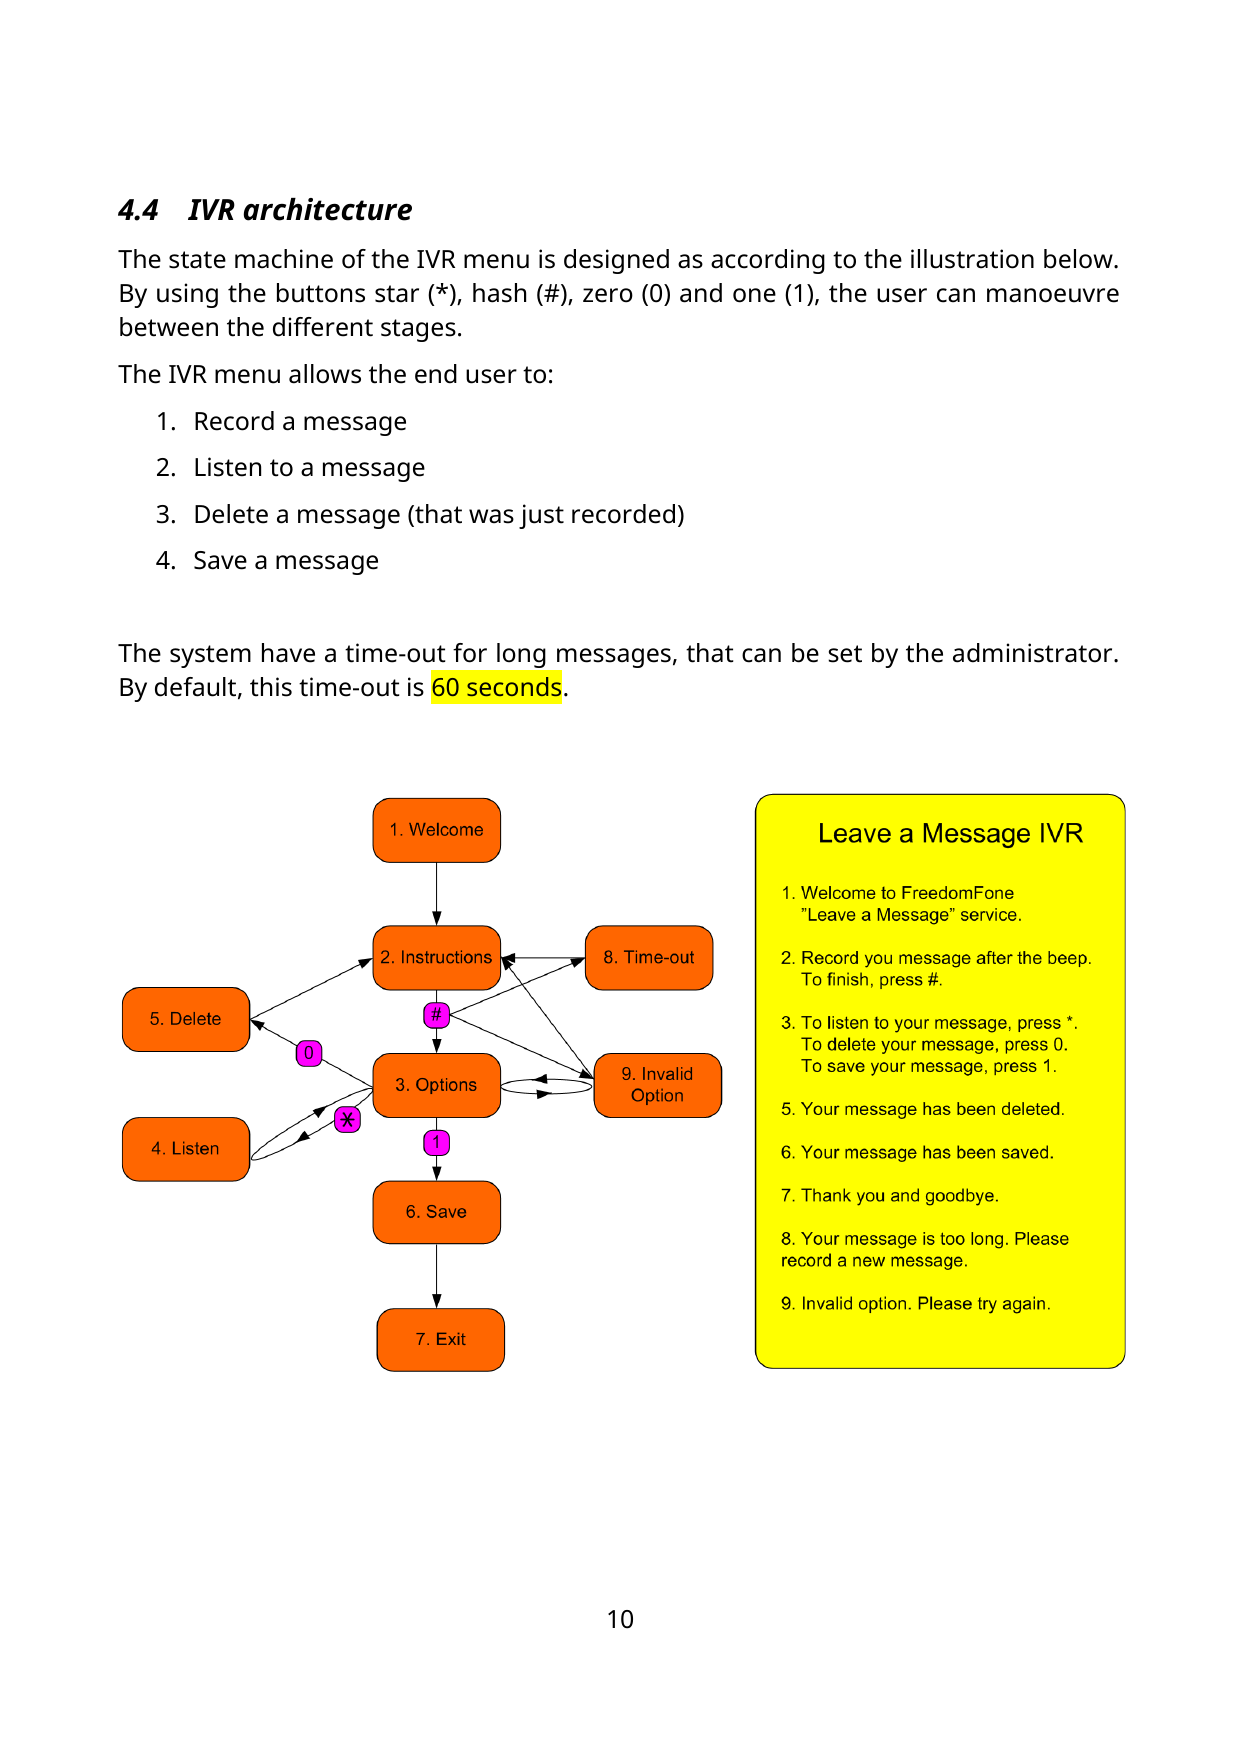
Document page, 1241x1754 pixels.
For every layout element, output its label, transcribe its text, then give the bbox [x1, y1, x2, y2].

list Delete a message (that was just recorded) [156, 496, 1122, 530]
text The IVR menu allows the end user to: [118, 357, 1122, 391]
subtitle IVR architecture [118, 190, 1122, 229]
list Record a message [156, 403, 1122, 437]
text The state machine of the IVR menu is designed as according to the illustration below. By using the buttons star (*), hash (#), zero (0) and one (1), the user can manoeuvre between the different stages. [118, 242, 1122, 344]
list Save a message [156, 543, 1122, 577]
picture [121, 793, 1126, 1372]
text The system have a time-out for long messages, that can be set by the administrator. By default, this time-out is 60 seconds. [118, 636, 1122, 704]
list Listen to a message [156, 450, 1122, 484]
